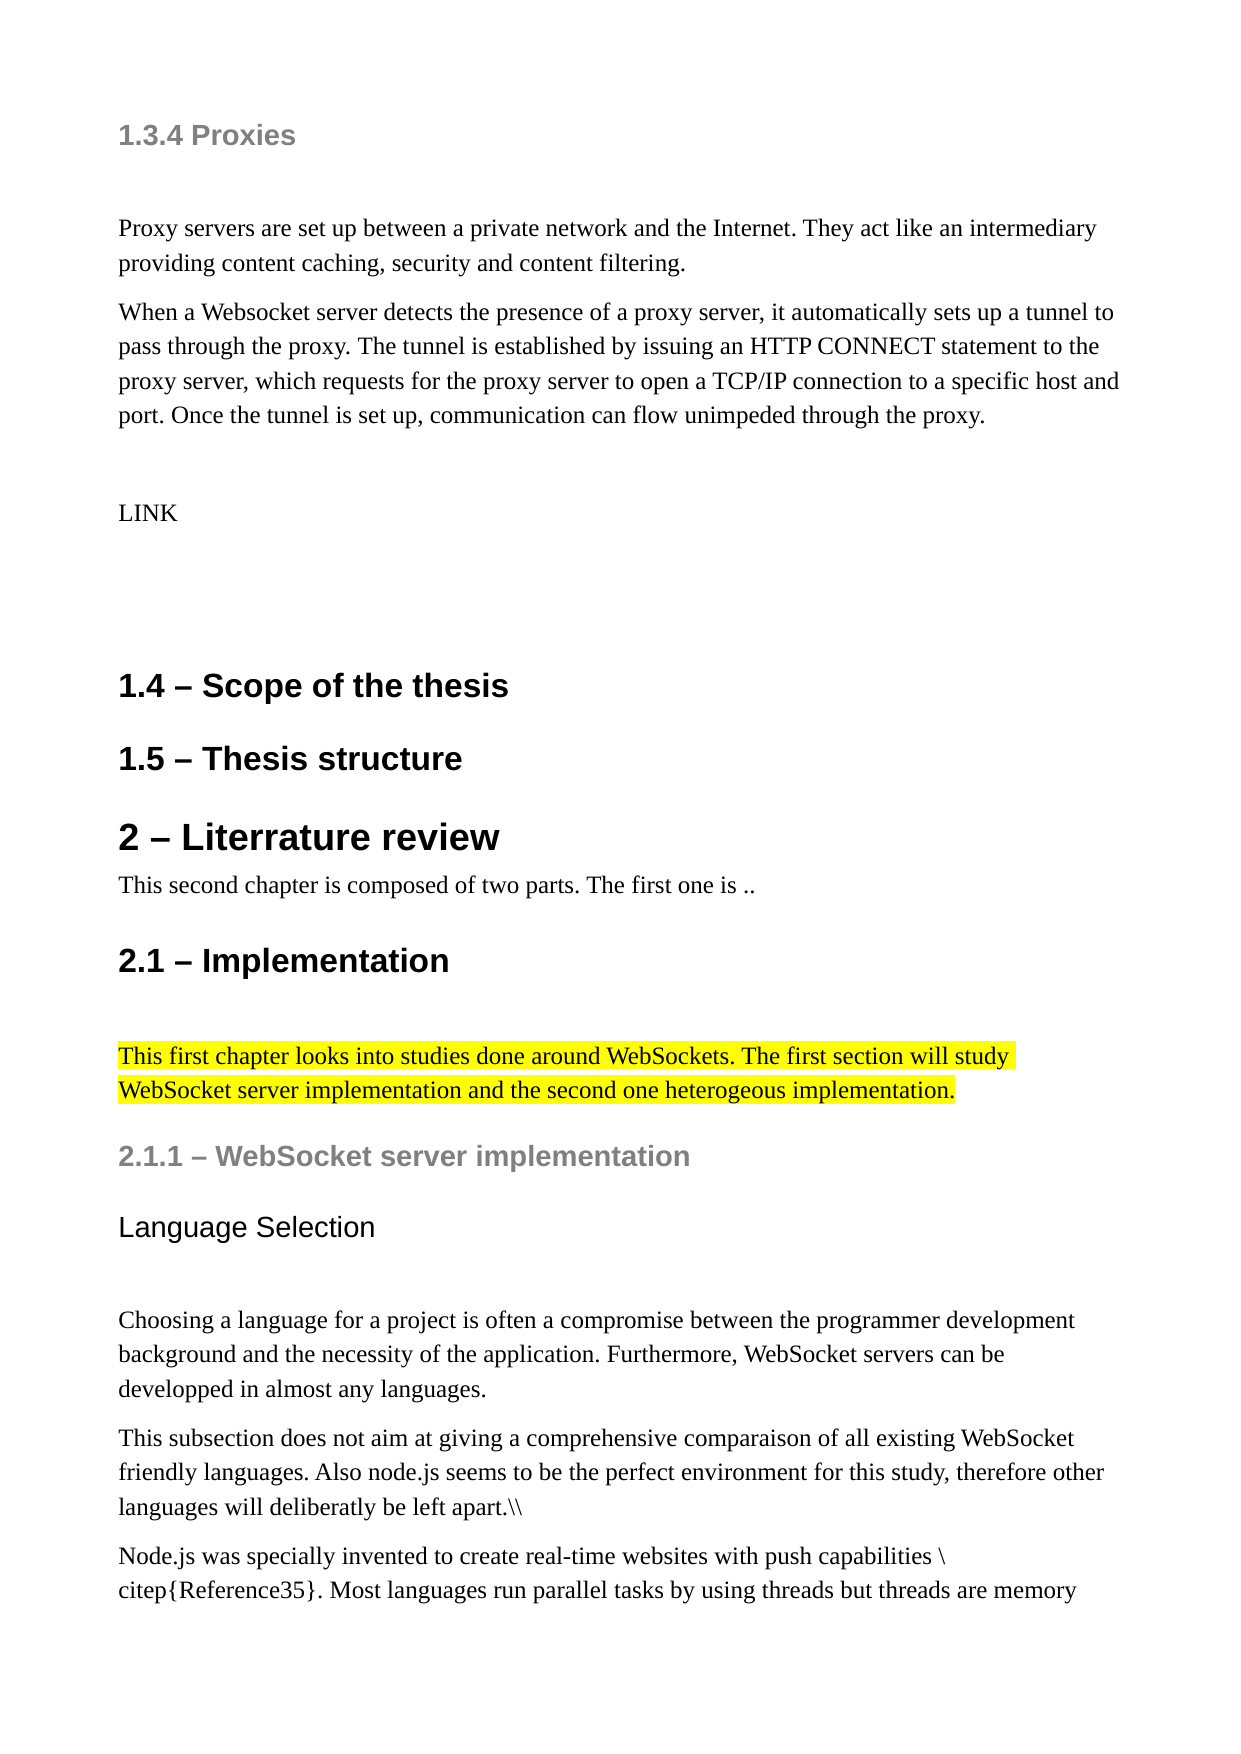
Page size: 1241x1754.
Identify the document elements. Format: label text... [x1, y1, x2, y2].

subtitle 1.3.4 Proxies [118, 118, 1122, 152]
text This first chapter looks into studies done around WebSockets. The first section will study WebSocket server implementation and the second one heterogeous implementation. [118, 1041, 1122, 1104]
subtitle 2.1 – Implementation [118, 941, 1122, 979]
subtitle 1.4 – Scope of the thesis [118, 666, 1122, 705]
text This subsection does not aim at giving a comprehensive comparaison of all existing WebSocket friendly languages. Also node.js seems to be the perfect environment for this study, therefore other languages will deliberatly be left apart.\\ [118, 1423, 1122, 1521]
text This second chapter is composed of two parts. The first one is .. [118, 871, 1122, 899]
text When a Websocket server detects the presence of a proxy server, it automatically sets up a tunnel to pass through the proxy. The tunnel is established by issuing an HTTP CONNECT statement to the proxy server, which requests for the proxy server to open a TCP/IP connection to a specific host and port. Once the tunnel is set up, communication can flow unimpeded through the proxy. [118, 297, 1122, 429]
text Choosing a language for a project is often a compromise between the programmer development background and the necessity of the application. Furthermore, WebSocket servers can be developped in almost any languages. [118, 1305, 1122, 1403]
subtitle 2.1.1 – WebSocket server implementation [118, 1139, 1122, 1172]
text Node.js was specially invented to create real-time websites with push capabilities \citep{Reference35}. Most languages run parallel tasks by using threads but threads are memory [118, 1541, 1122, 1604]
subtitle Language Selection [118, 1210, 1122, 1243]
subtitle 2 – Literrature review [118, 814, 1122, 858]
subtitle 1.5 – Thesis structure [118, 738, 1122, 777]
text Proxy servers are set up between a private network and the Internet. They act like an intermediary providing content caching, security and content filtering. [118, 213, 1122, 276]
text LINK [118, 498, 1122, 527]
